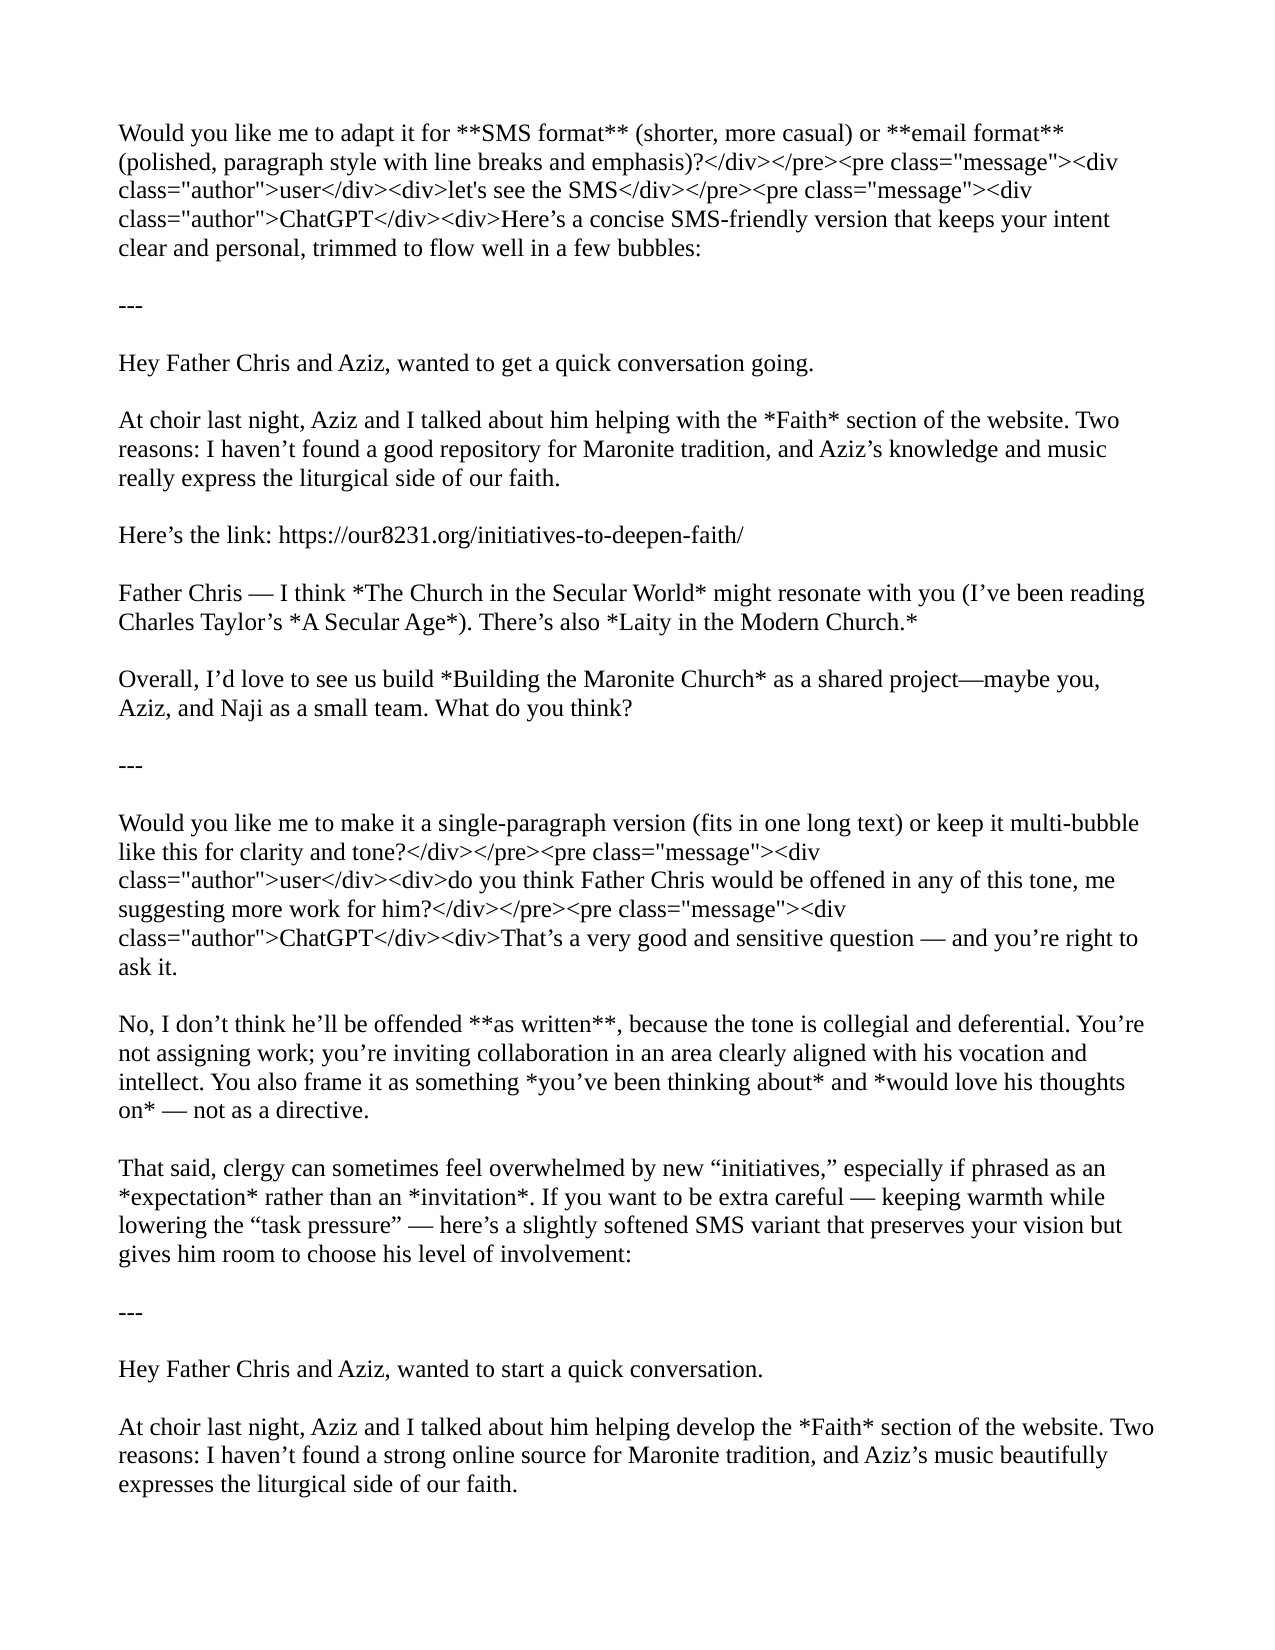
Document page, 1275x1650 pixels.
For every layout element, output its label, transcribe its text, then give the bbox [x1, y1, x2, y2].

text Would you like me to make it a single-paragraph version (fits in one long text) or keep it multi-bubble like this for clarity and tone?</div></pre><pre class="message"><div class="author">user</div><div>do you think Father Chris would be offened in any of this tone, me suggesting more work for him?</div></pre><pre class="message"><div class="author">ChatGPT</div><div>That’s a very good and sensitive question — and you’re right to ask it. [118, 808, 1157, 981]
text Hey Father Chris and Aziz, wanted to get a quick conversation going. [118, 348, 1157, 377]
text Would you like me to adapt it for **SMS format** (shorter, more casual) or **email format** (polished, paragraph style with line breaks and emphasis)?</div></pre><pre class="message"><div class="author">user</div><div>let's see the SMS</div></pre><pre class="message"><div class="author">ChatGPT</div><div>Here’s a concise SMS-friendly version that keeps your intent clear and personal, trimmed to flow well in a few bubbles: [118, 118, 1157, 262]
text --- [118, 751, 1157, 779]
text --- [118, 291, 1157, 319]
text Father Chris — I think *The Church in the Secular World* might resonate with you (I’ve been reading Charles Taylor’s *A Secular Age*). There’s also *Laity in the Modern Church.* [118, 578, 1157, 636]
text Hey Father Chris and Aziz, wanted to start a quick conversation. [118, 1354, 1157, 1383]
text At choir last night, Aziz and I talked about him helping develop the *Faith* section of the website. Two reasons: I haven’t found a strong online source for Maronite tradition, and Aziz’s music beautifully expresses the liturgical side of our faith. [118, 1412, 1157, 1498]
text At choir last night, Aziz and I talked about him helping with the *Faith* section of the website. Two reasons: I haven’t found a good repository for Maronite tradition, and Aziz’s knowledge and music really express the liturgical side of our faith. [118, 406, 1157, 492]
text --- [118, 1297, 1157, 1326]
text No, I don’t think he’ll be offended **as written**, because the tone is collegial and deferential. You’re not assigning work; you’re inviting collaboration in an area clearly aligned with his vocation and intellect. You also frame it as something *you’ve been thinking about* and *would love his thoughts on* — not as a directive. [118, 1009, 1157, 1124]
text Overall, I’d love to see us build *Building the Maronite Church* as a shared project—maybe you, Aziz, and Naji as a small team. What do you think? [118, 664, 1157, 722]
text Here’s the link: https://our8231.org/initiatives-to-deepen-faith/ [118, 521, 1157, 549]
text That said, clergy can sometimes feel overwhelmed by new “initiatives,” especially if phrased as an *expectation* rather than an *invitation*. If you want to be extra careful — keeping warmth while lowering the “task pressure” — here’s a slightly softened SMS variant that preserves your vision but gives him room to choose his level of involvement: [118, 1153, 1157, 1268]
